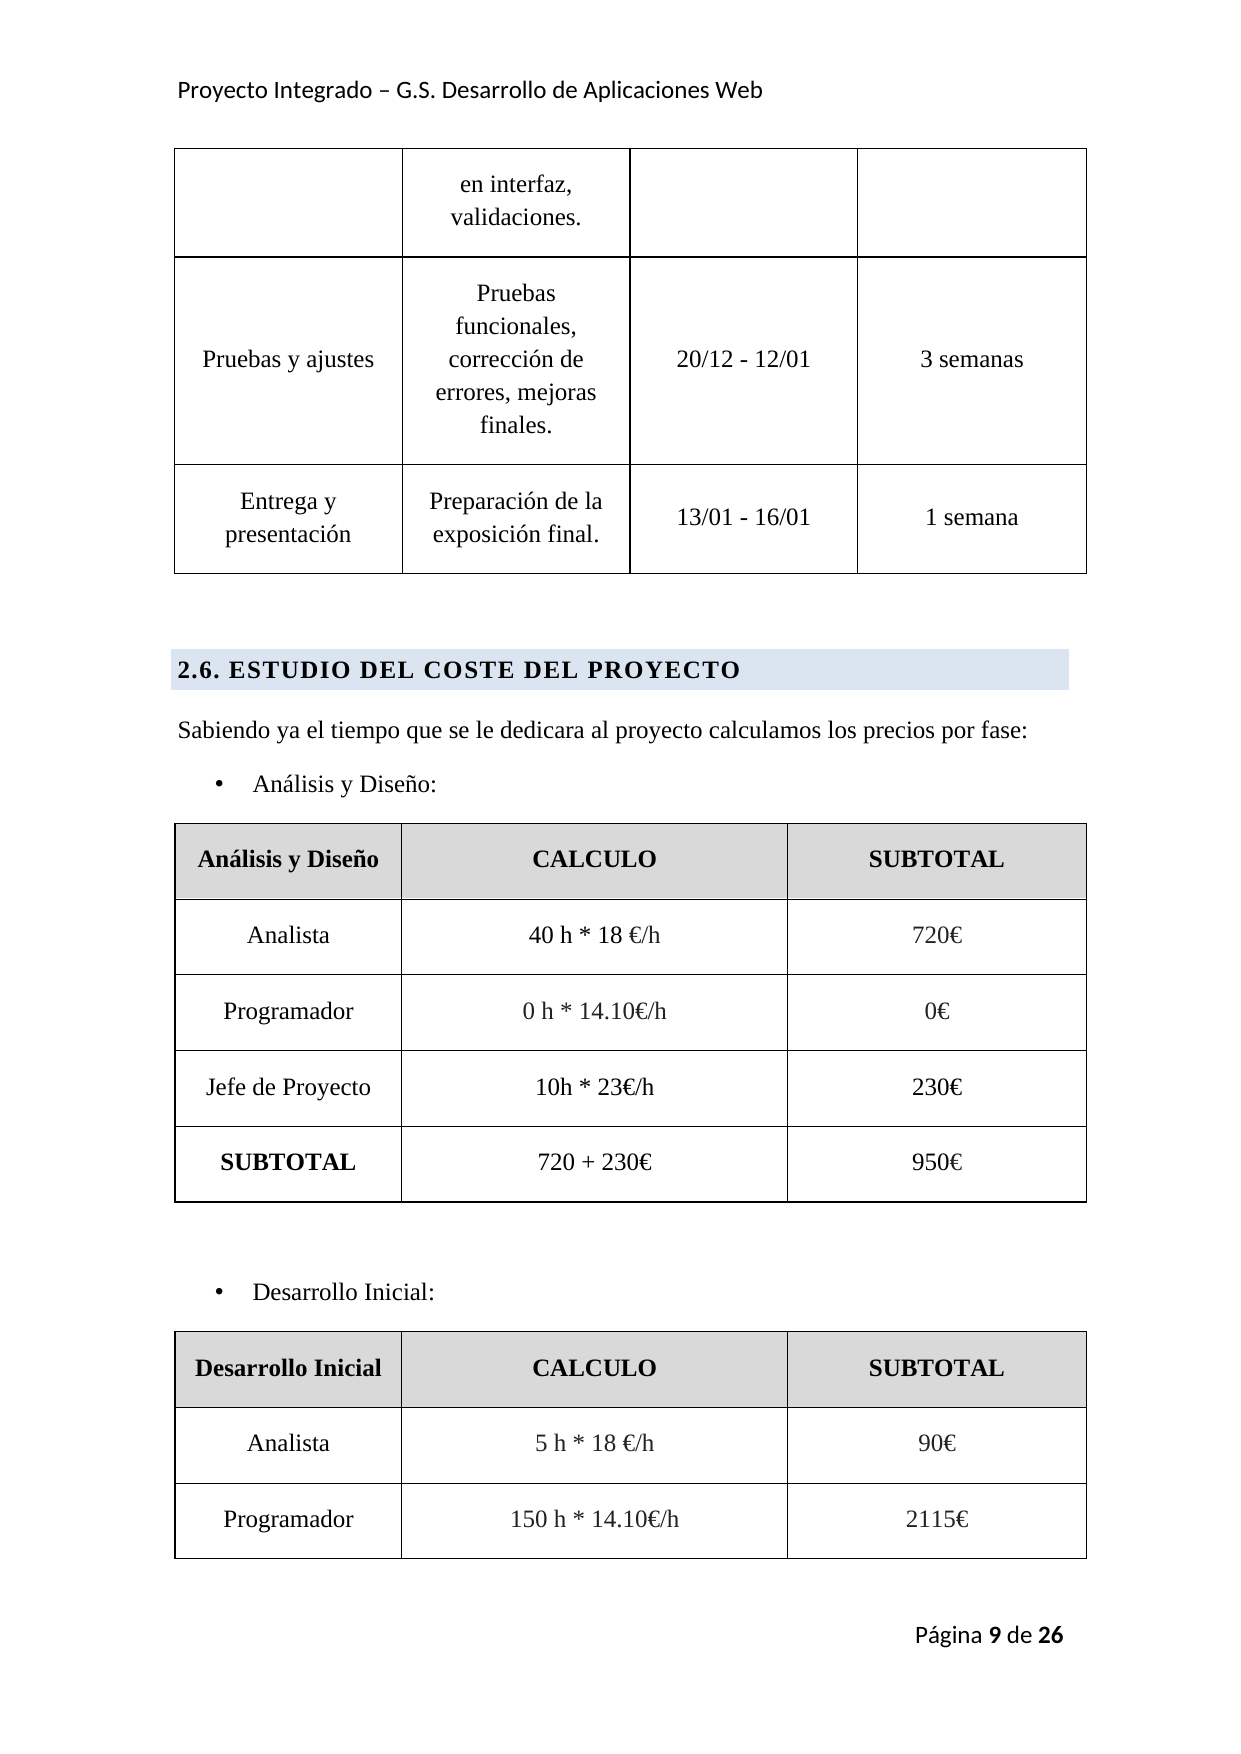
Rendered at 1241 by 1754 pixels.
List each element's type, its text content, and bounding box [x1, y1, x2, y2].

list Análisis y Diseño: [215, 769, 1063, 798]
table_cell 5 h * 18 €/h [402, 1408, 787, 1482]
table_header Desarrollo Inicial [176, 1332, 401, 1407]
table_header SUBTOTAL [788, 1332, 1086, 1407]
table_cell 230€ [788, 1051, 1086, 1126]
table_cell Preparación de la exposición final. [403, 465, 629, 573]
table_cell 10h * 23€/h [402, 1051, 787, 1126]
table_cell [175, 149, 402, 256]
table_header SUBTOTAL [788, 824, 1086, 898]
table_cell 40 h * 18 €/h [402, 900, 787, 974]
table_cell 720€ [788, 900, 1086, 974]
table_cell 720 + 230€ [402, 1127, 787, 1201]
table_cell Pruebas funcionales, corrección de errores, mejoras finales. [403, 258, 629, 464]
table_cell Programador [176, 1484, 401, 1558]
table_cell 90€ [788, 1408, 1086, 1482]
table_header CALCULO [402, 1332, 787, 1407]
table_cell [858, 149, 1086, 256]
table_cell Entrega y presentación [175, 465, 402, 573]
table_cell Analista [176, 1408, 401, 1482]
table_header Análisis y Diseño [176, 824, 401, 898]
table_cell Jefe de Proyecto [176, 1051, 401, 1126]
table_cell Programador [176, 975, 401, 1050]
table_cell 13/01 - 16/01 [631, 465, 857, 573]
table_cell Analista [176, 900, 401, 974]
table_cell 3 semanas [858, 258, 1086, 464]
table_cell 0€ [788, 975, 1086, 1050]
table_cell 1 semana [858, 465, 1086, 573]
table_header CALCULO [402, 824, 787, 898]
text Sabiendo ya el tiempo que se le dedicara al proyecto calculamos los precios por fase: [177, 715, 1063, 744]
table_cell [631, 149, 857, 256]
table_cell 950€ [788, 1127, 1086, 1201]
table_cell 2115€ [788, 1484, 1086, 1558]
subtitle 2.6. Estudio del coste del proyecto [177, 655, 1063, 684]
table_cell en interfaz, validaciones. [403, 149, 629, 256]
list Desarrollo Inicial: [215, 1277, 1063, 1306]
table_cell Pruebas y ajustes [175, 258, 402, 464]
table_cell 20/12 - 12/01 [631, 258, 857, 464]
table_cell 0 h * 14.10€/h [402, 975, 787, 1050]
table_cell 150 h * 14.10€/h [402, 1484, 787, 1558]
table_cell SUBTOTAL [176, 1127, 401, 1201]
